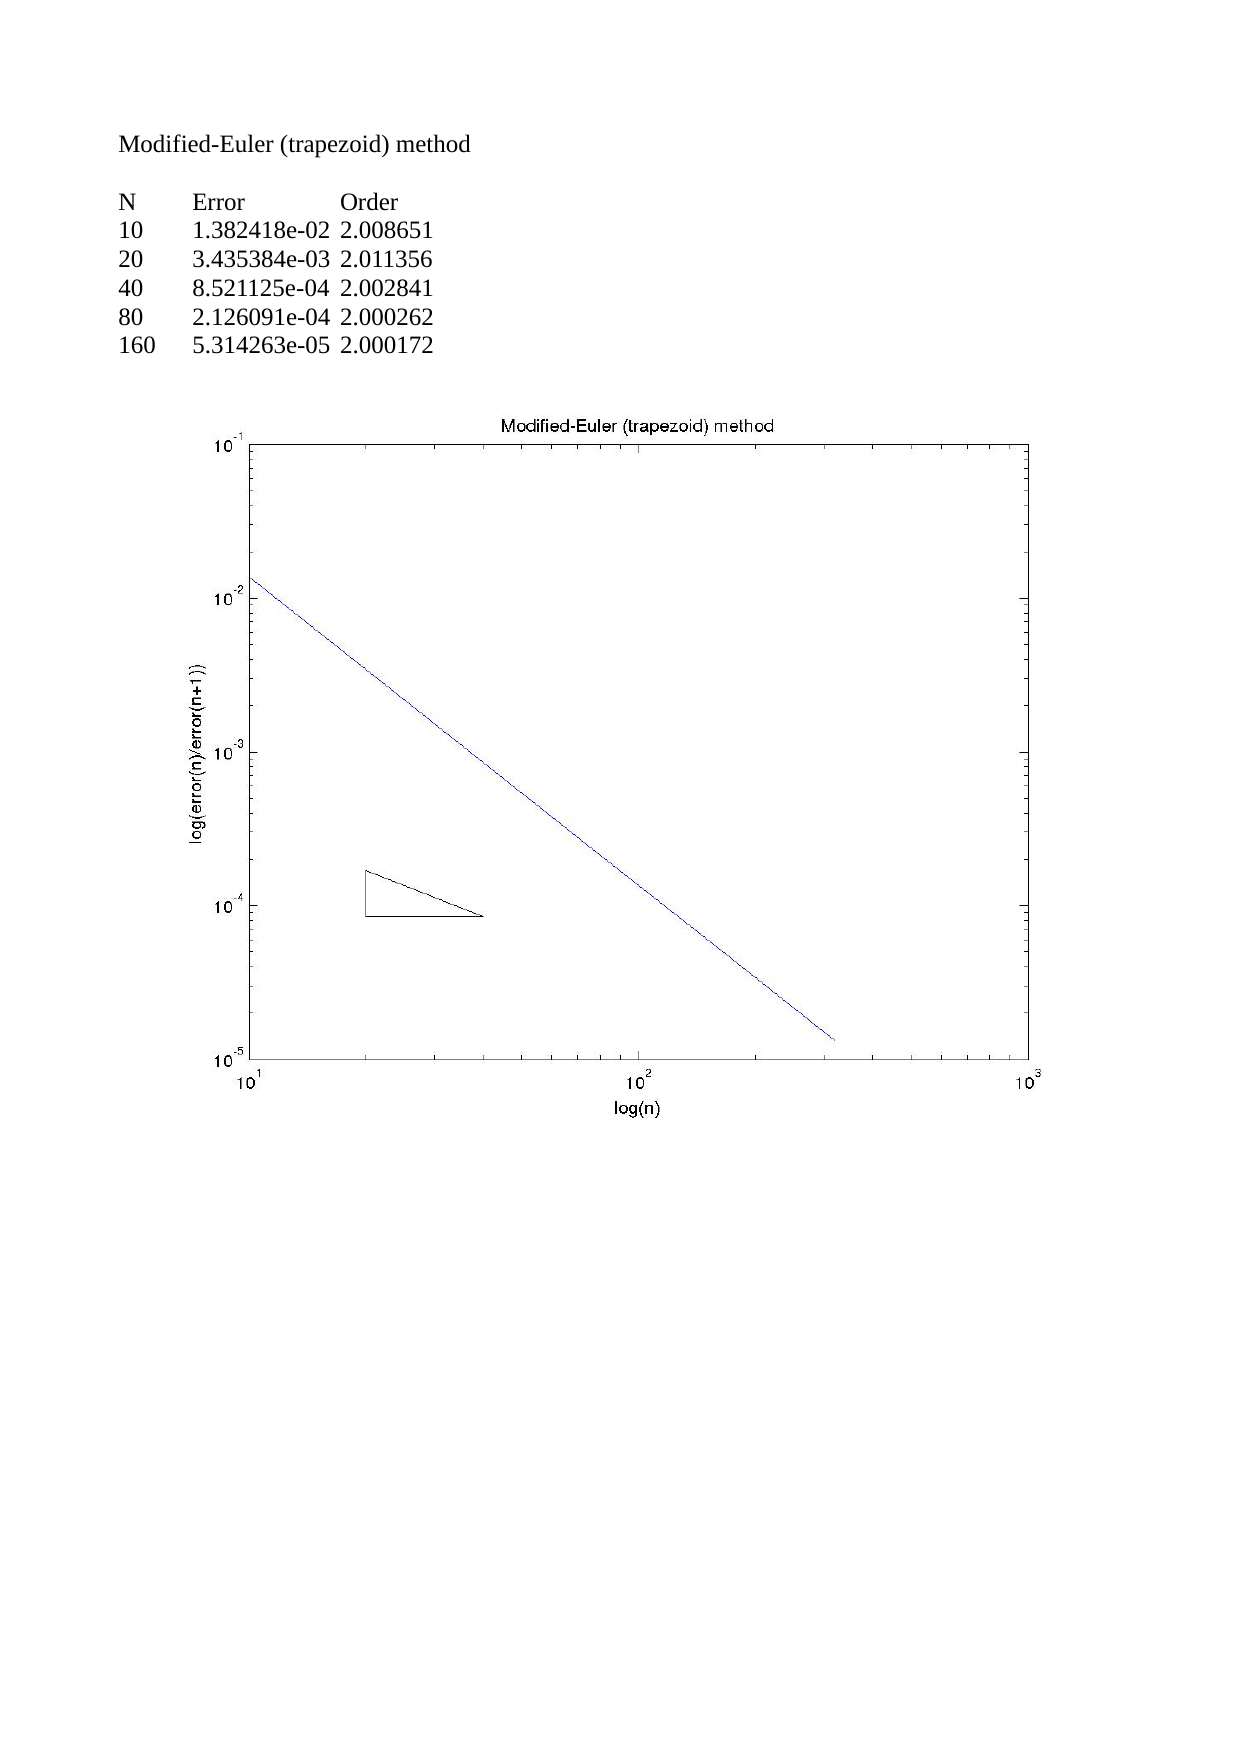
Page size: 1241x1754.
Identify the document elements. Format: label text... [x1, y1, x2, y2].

text Modified-Euler (trapezoid) method [118, 129, 1122, 158]
text 10 1.382418e-02 2.008651 [118, 215, 1122, 244]
text 160 5.314263e-05 2.000172 [118, 330, 1122, 359]
text 20 3.435384e-03 2.011356 [118, 244, 1122, 273]
text 80 2.126091e-04 2.000262 [118, 302, 1122, 330]
picture [118, 387, 1123, 1142]
text 40 8.521125e-04 2.002841 [118, 273, 1122, 302]
text N Error Order [118, 187, 1122, 215]
